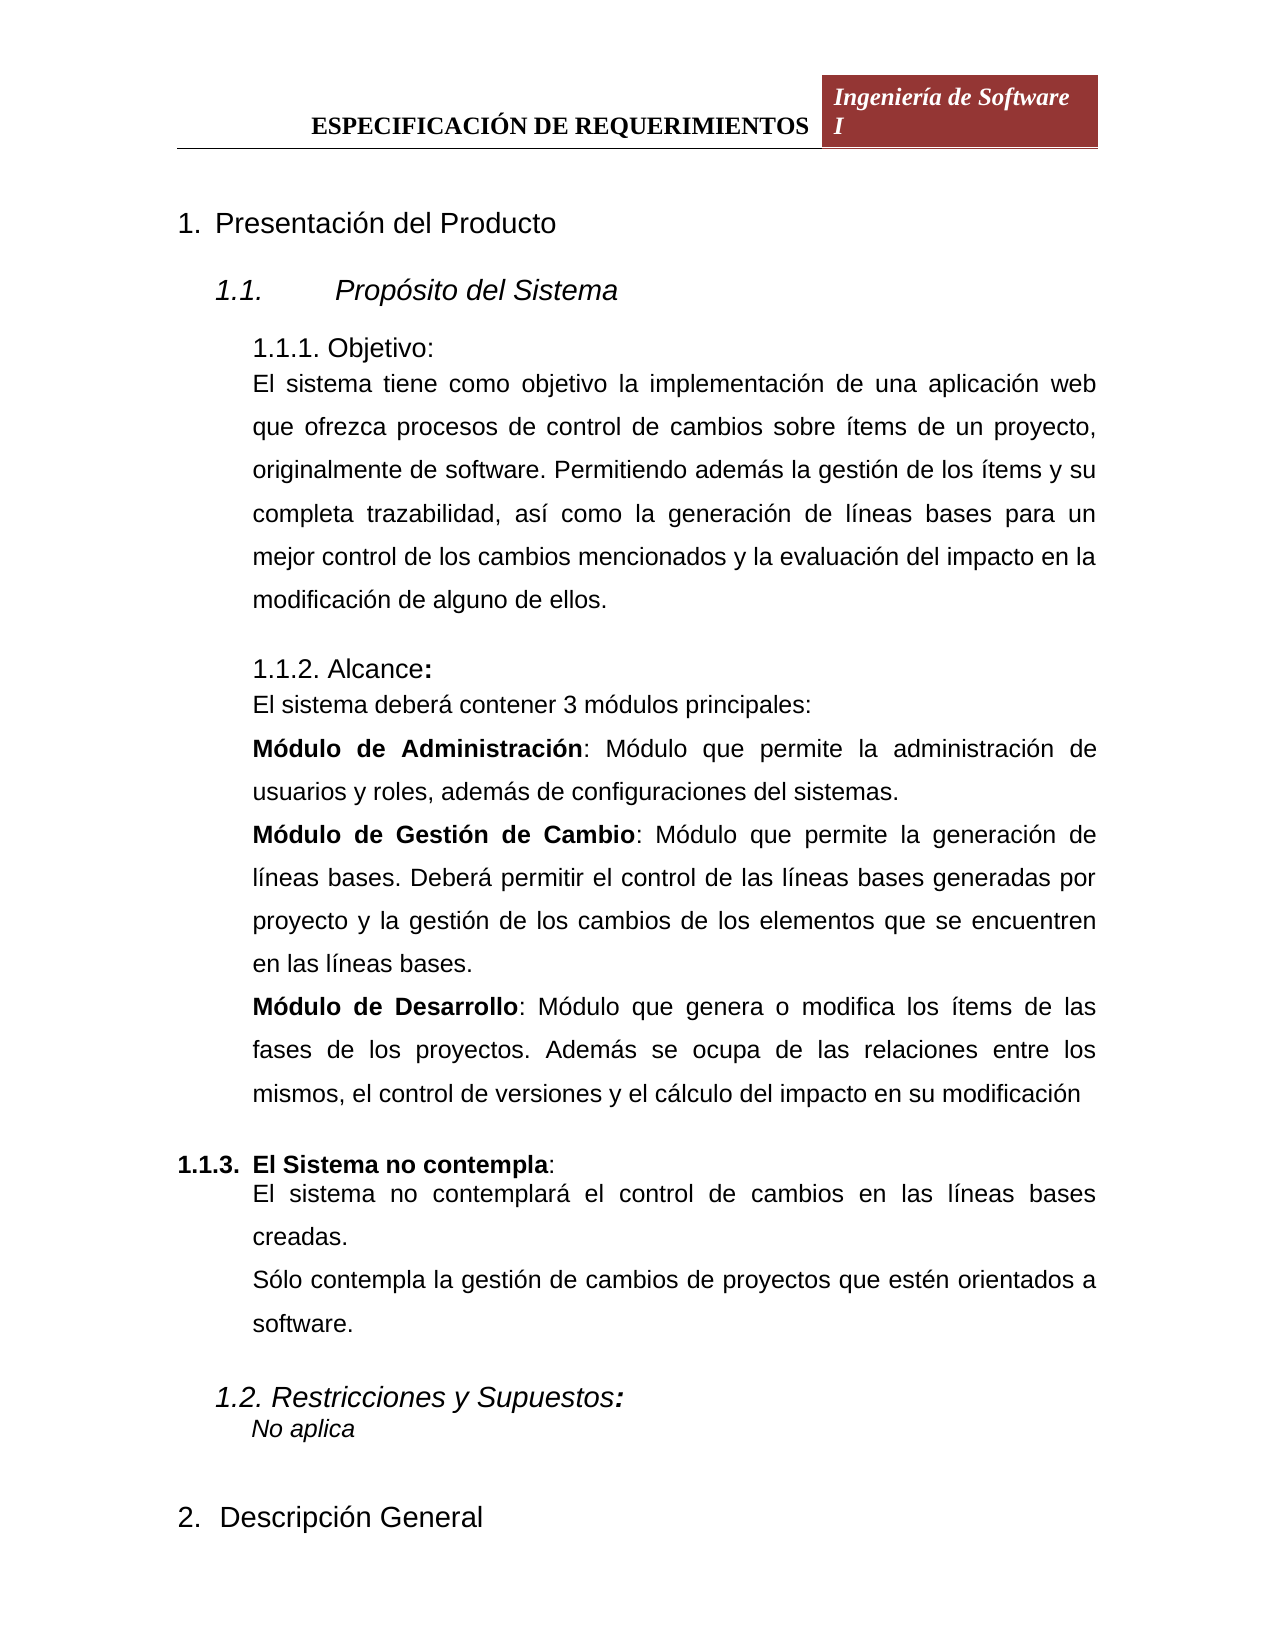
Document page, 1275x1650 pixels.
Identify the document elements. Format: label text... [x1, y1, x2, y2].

text Sólo contempla la gestión de cambios de proyectos que estén orientados a software. [252, 1265, 1098, 1337]
subtitle 1.2. Restricciones y Supuestos: [215, 1380, 1098, 1414]
text El sistema no contemplará el control de cambios en las líneas bases creadas. [252, 1179, 1098, 1251]
text El sistema deberá contener 3 módulos principales: [252, 690, 1098, 719]
subtitle 2. Descripción General [177, 1500, 1098, 1534]
text El sistema tiene como objetivo la implementación de una aplicación web que ofrezca procesos de control de cambios sobre ítems de un proyecto, originalmente de software. Permitiendo además la gestión de los ítems y su completa trazabilidad, así como la generación de líneas bases para un mejor control de los cambios mencionados y la evaluación del impacto en la modificación de alguno de ellos. [252, 369, 1098, 613]
subtitle 1.1. Propósito del Sistema [215, 273, 1098, 307]
subtitle 1. Presentación del Producto [177, 206, 1098, 239]
text No aplica [251, 1414, 1098, 1443]
subtitle 1.1.2. Alcance: [252, 653, 1098, 684]
text 1.1.3. El Sistema no contempla: [177, 1150, 1098, 1179]
text Módulo de Administración: Módulo que permite la administración de usuarios y roles, además de configuraciones del sistemas. [252, 733, 1098, 805]
text Módulo de Gestión de Cambio: Módulo que permite la generación de líneas bases. Deberá permitir el control de las líneas bases generadas por proyecto y la gestión de los cambios de los elementos que se encuentren en las líneas bases. [252, 820, 1098, 978]
subtitle 1.1.1. Objetivo: [252, 332, 1098, 363]
text Módulo de Desarrollo: Módulo que genera o modifica los ítems de las fases de los proyectos. Además se ocupa de las relaciones entre los mismos, el control de versiones y el cálculo del impacto en su modificación [252, 992, 1098, 1107]
